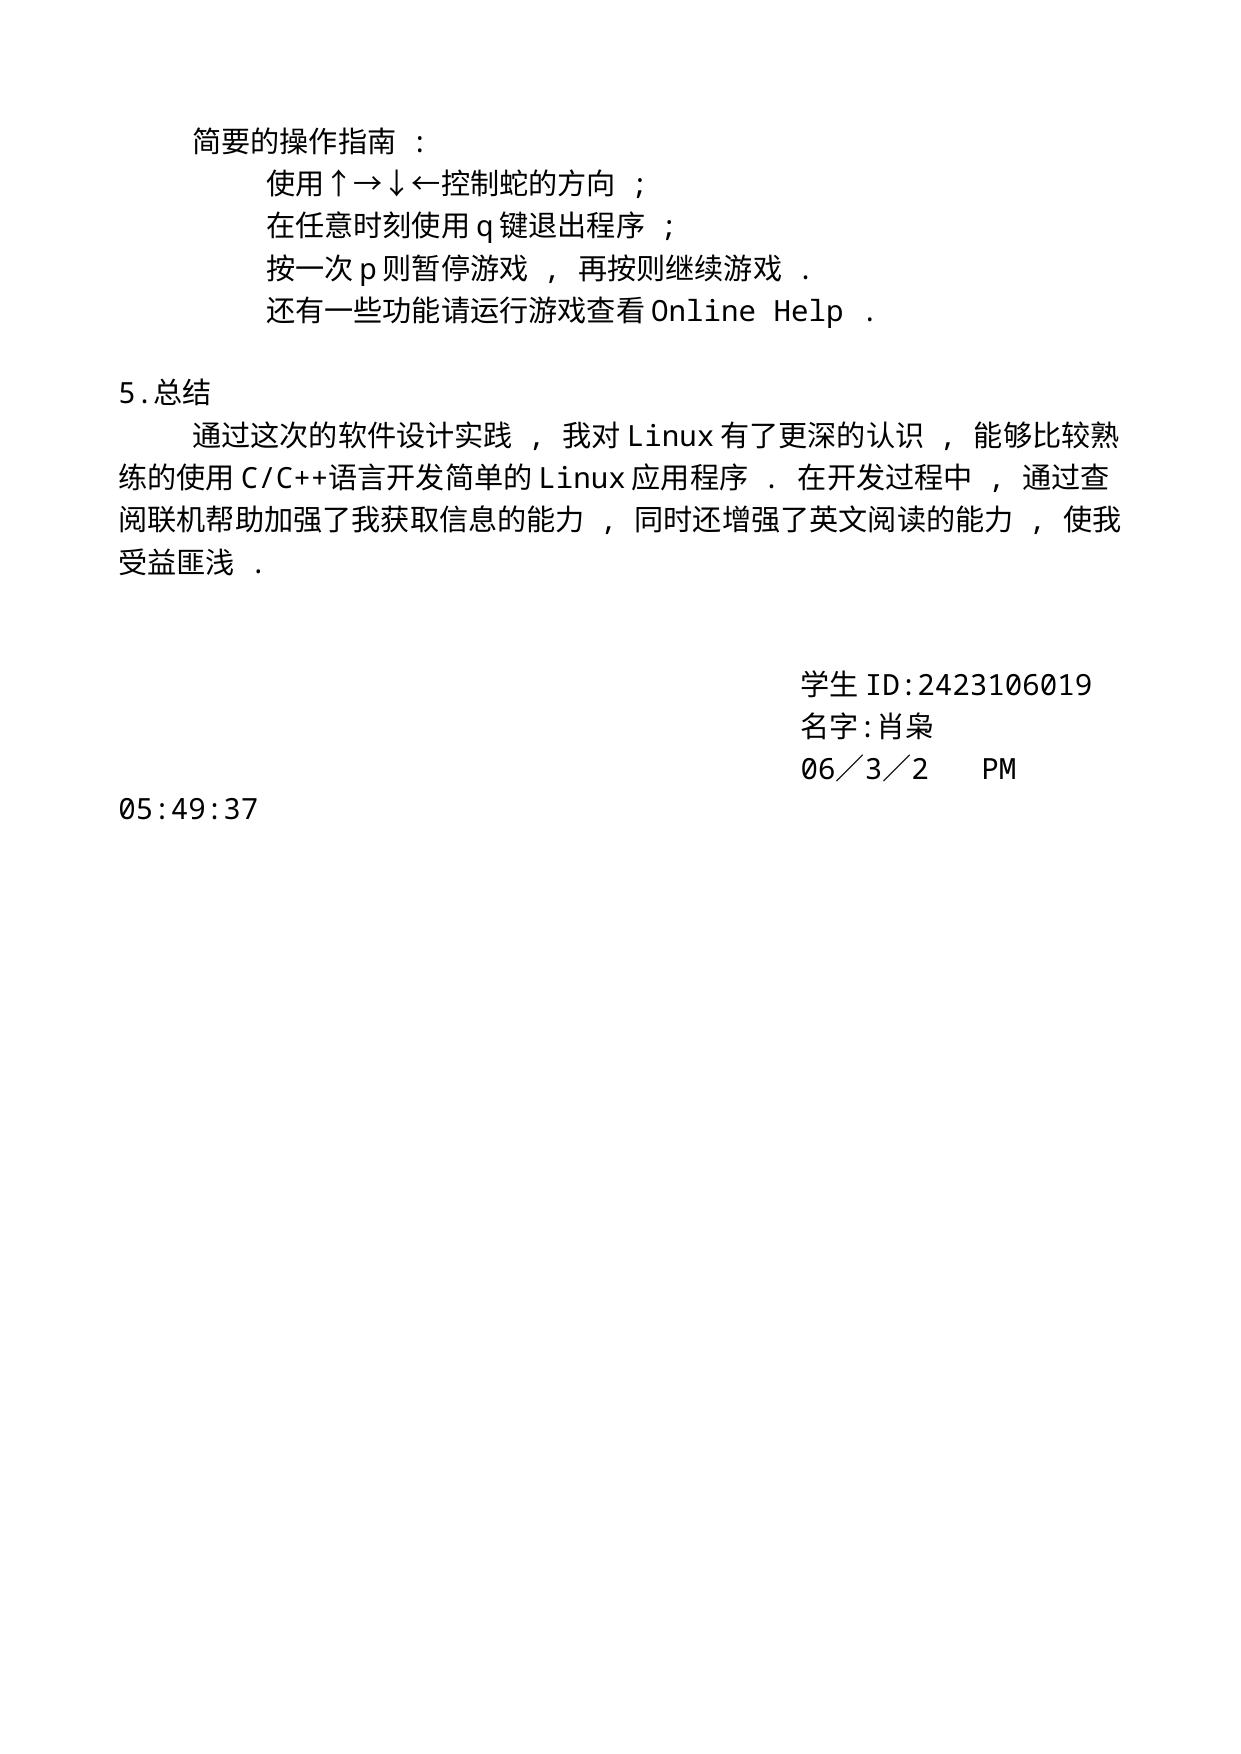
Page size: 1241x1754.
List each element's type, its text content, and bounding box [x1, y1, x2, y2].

text 5.总结 [118, 370, 1122, 412]
text 学生ID:2423106019 [118, 661, 1122, 703]
text 名字:肖枭 [118, 703, 1122, 746]
text 简要的操作指南 : [118, 118, 1122, 161]
text 06／3／2 05:49:37 PM [118, 746, 1122, 828]
text 还有一些功能请运行游戏查看Online Help . [118, 288, 1122, 330]
text 在任意时刻使用q键退出程序 ; [118, 203, 1122, 245]
text 按一次p则暂停游戏 , 再按则继续游戏 . [118, 245, 1122, 288]
text 通过这次的软件设计实践 , 我对Linux有了更深的认识 , 能够比较熟练的使用C/C++语言开发简单的Linux应用程序 . 在开发过程中 , 通过查阅联机帮助加强了我获取信息的能力 , 同时还增强了英文阅读的能力 , 使我受益匪浅 . [118, 412, 1122, 582]
text 使用↑→↓←控制蛇的方向 ; [118, 161, 1122, 203]
